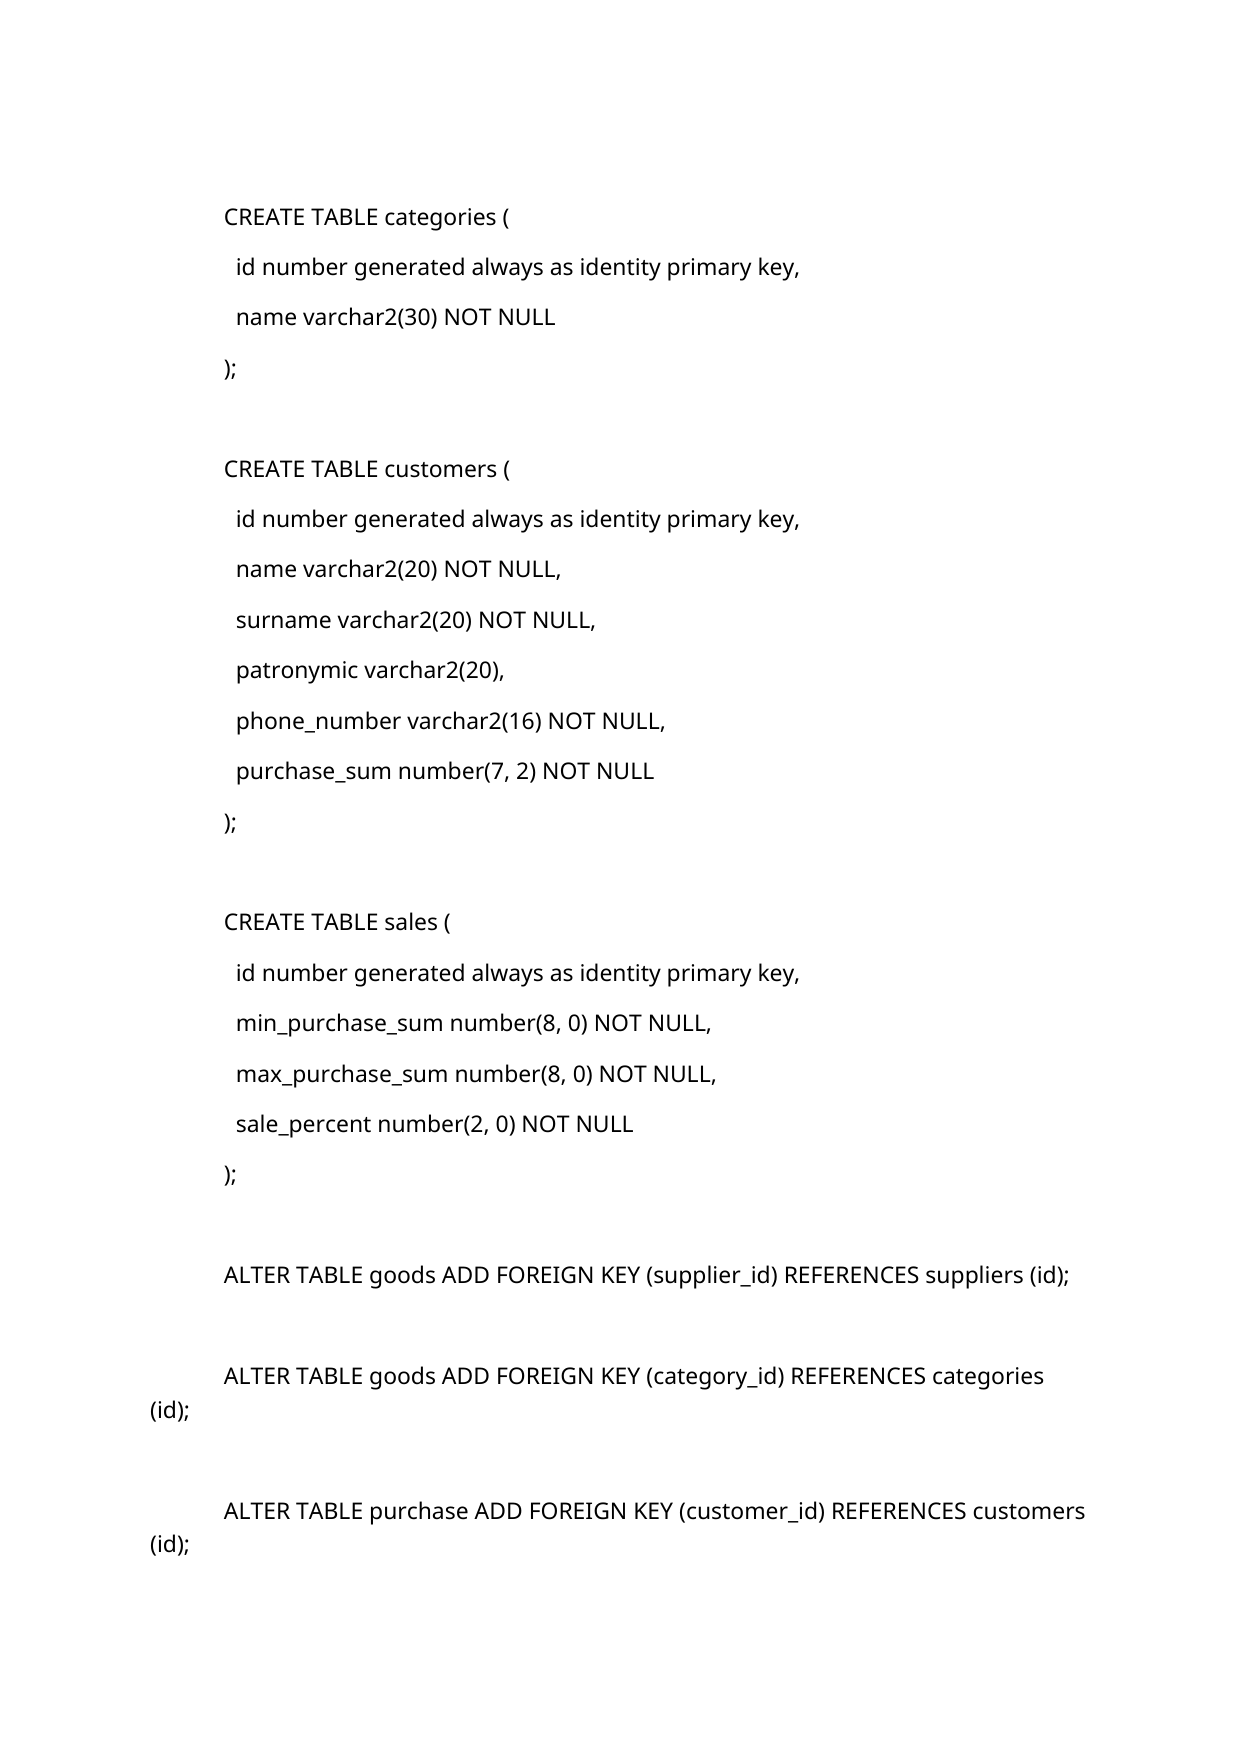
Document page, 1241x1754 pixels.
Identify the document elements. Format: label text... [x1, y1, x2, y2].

text purchase_sum number(7, 2) NOT NULL [150, 755, 1090, 786]
text name varchar2(20) NOT NULL, [150, 553, 1090, 584]
text ); [150, 805, 1090, 837]
text min_purchase_sum number(8, 0) NOT NULL, [150, 1007, 1090, 1038]
text ALTER TABLE goods ADD FOREIGN KEY (category_id) REFERENCES categories (id); [150, 1360, 1090, 1425]
text ALTER TABLE goods ADD FOREIGN KEY (supplier_id) REFERENCES suppliers (id); [150, 1259, 1090, 1290]
text CREATE TABLE categories ( [150, 200, 1090, 232]
text surname varchar2(20) NOT NULL, [150, 604, 1090, 635]
text ALTER TABLE purchase ADD FOREIGN KEY (customer_id) REFERENCES customers (id); [150, 1494, 1090, 1559]
text id number generated always as identity primary key, [150, 957, 1090, 988]
text ); [150, 1158, 1090, 1189]
text max_purchase_sum number(8, 0) NOT NULL, [150, 1057, 1090, 1089]
text CREATE TABLE customers ( [150, 452, 1090, 484]
text name varchar2(30) NOT NULL [150, 301, 1090, 332]
text sale_percent number(2, 0) NOT NULL [150, 1108, 1090, 1139]
text phone_number varchar2(16) NOT NULL, [150, 704, 1090, 736]
text patronymic varchar2(20), [150, 654, 1090, 685]
text CREATE TABLE sales ( [150, 906, 1090, 937]
text id number generated always as identity primary key, [150, 503, 1090, 534]
text ); [150, 352, 1090, 383]
text id number generated always as identity primary key, [150, 251, 1090, 282]
